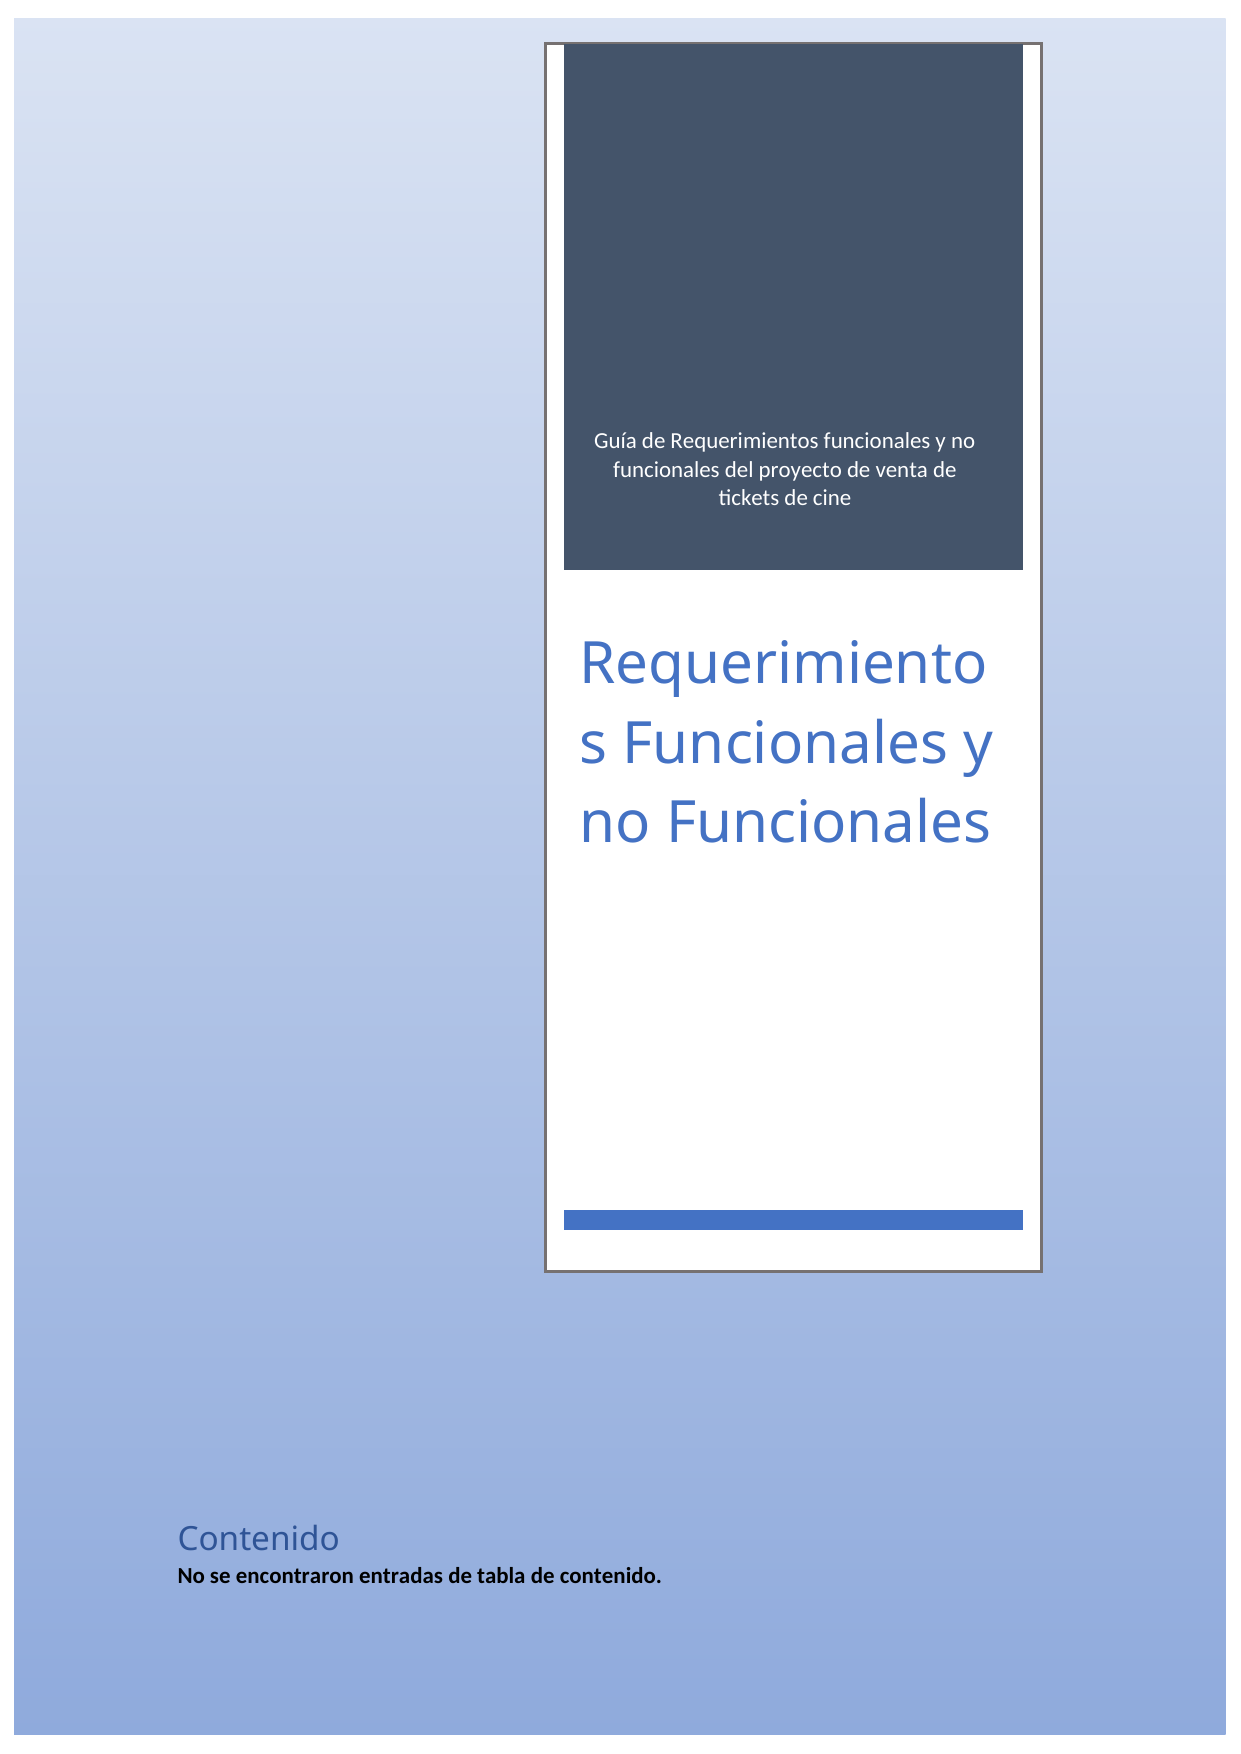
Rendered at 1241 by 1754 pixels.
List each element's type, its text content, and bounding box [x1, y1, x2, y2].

text Requerimientos Funcionales y no Funcionales [579, 621, 996, 860]
